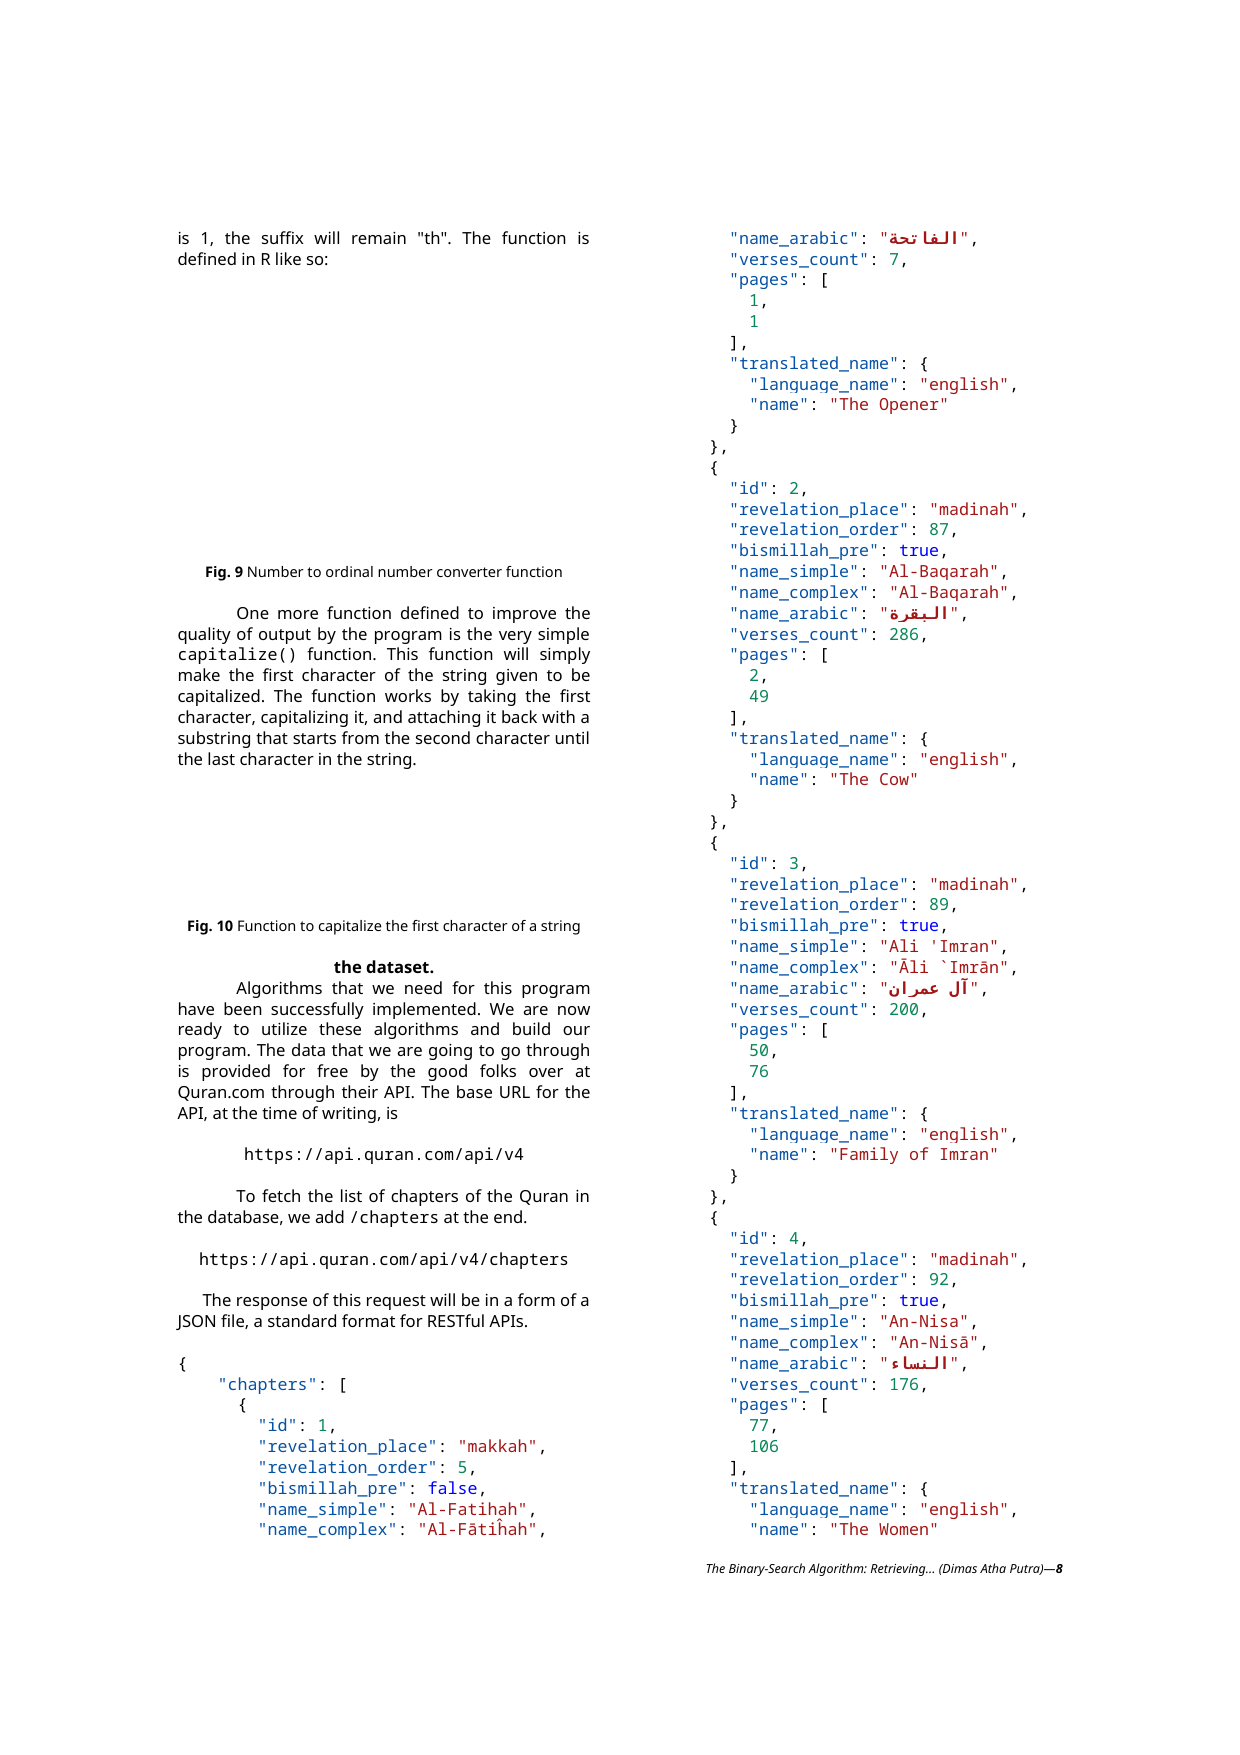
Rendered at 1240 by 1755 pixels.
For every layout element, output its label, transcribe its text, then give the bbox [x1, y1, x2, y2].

text "bismillah_pre": true, [649, 915, 1062, 936]
text "id": 2, [649, 477, 1062, 498]
text To fetch the list of chapters of the Quran in the database, we add /chapters at the end. [177, 1186, 591, 1227]
text https://api.quran.com/api/v4/chapters [177, 1248, 591, 1269]
text "id": 4, [649, 1227, 1062, 1248]
text "verses_count": 200, [649, 998, 1062, 1019]
text } [649, 790, 1062, 811]
text "revelation_place": "madinah", [649, 1248, 1062, 1269]
text https://api.quran.com/api/v4 [177, 1144, 591, 1165]
text { [177, 1352, 591, 1373]
text "id": 1, [177, 1415, 591, 1436]
text "name_arabic": "النساء", [649, 1352, 1062, 1373]
text "name": "The Opener" [649, 394, 1062, 415]
text { [649, 457, 1062, 477]
text "pages": [ [649, 1019, 1062, 1040]
text ], [649, 1457, 1062, 1477]
text 2, [649, 665, 1062, 686]
text { [177, 1394, 591, 1415]
text } [649, 415, 1062, 436]
text "verses_count": 286, [649, 623, 1062, 644]
text "bismillah_pre": false, [177, 1477, 591, 1498]
text "chapters": [ [177, 1373, 591, 1394]
text ], [649, 707, 1062, 727]
text "name_simple": "An-Nisa", [649, 1311, 1062, 1332]
text "revelation_order": 5, [177, 1457, 591, 1477]
text "language_name": "english", [649, 1123, 1062, 1144]
text 76 [649, 1061, 1062, 1082]
text "language_name": "english", [649, 1498, 1062, 1519]
text "name_simple": "Al-Fatihah", [177, 1498, 591, 1519]
text is 1, the suffix will remain "th". The function is defined in R like so: [177, 227, 591, 269]
text Fig. 10 Function to capitalize the first character of a string [177, 915, 591, 936]
text "verses_count": 176, [649, 1373, 1062, 1394]
text "translated_name": { [649, 352, 1062, 373]
text 106 [649, 1436, 1062, 1457]
text 1 [649, 311, 1062, 332]
text "name": "The Women" [649, 1519, 1062, 1540]
text "translated_name": { [649, 727, 1062, 748]
text { [649, 1207, 1062, 1227]
text 49 [649, 686, 1062, 707]
text { [649, 832, 1062, 852]
text Algorithms that we need for this program have been successfully implemented. We are now ready to utilize these algorithms and build our program. The data that we are going to go through is provided for free by the good folks over at Quran.com through their API. The base URL for the API, at the time of writing, is [177, 977, 591, 1123]
text "language_name": "english", [649, 373, 1062, 394]
text "name": "The Cow" [649, 769, 1062, 790]
text "name_complex": "Āli `Imrān", [649, 957, 1062, 977]
text 1, [649, 290, 1062, 311]
text "name_arabic": "الفاتحة", [649, 227, 1062, 248]
text "revelation_place": "makkah", [177, 1436, 591, 1457]
text "pages": [ [649, 269, 1062, 290]
text "verses_count": 7, [649, 248, 1062, 269]
text The response of this request will be in a form of a JSON file, a standard format for RESTful APIs. [177, 1290, 591, 1332]
text ], [649, 332, 1062, 352]
text } [649, 1165, 1062, 1186]
text the dataset. [177, 957, 591, 977]
text "revelation_order": 87, [649, 519, 1062, 540]
text }, [649, 436, 1062, 457]
text Fig. 9 Number to ordinal number converter function [177, 561, 591, 582]
text "revelation_order": 92, [649, 1269, 1062, 1290]
text "name_simple": "Al-Baqarah", [649, 561, 1062, 582]
text 77, [649, 1415, 1062, 1436]
text "language_name": "english", [649, 748, 1062, 769]
text "name_complex": "An-Nisā", [649, 1332, 1062, 1352]
text "name": "Family of Imran" [649, 1144, 1062, 1165]
text One more function defined to improve the quality of output by the program is the very simple capitalize() function. This function will simply make the first character of the string given to be capitalized. The function works by taking the first character, capitalizing it, and attaching it back with a substring that starts from the second character until the last character in the string. [177, 602, 591, 769]
text "revelation_place": "madinah", [649, 873, 1062, 894]
text 50, [649, 1040, 1062, 1061]
text "name_complex": "Al-Baqarah", [649, 582, 1062, 602]
text "translated_name": { [649, 1477, 1062, 1498]
text "name_arabic": "آل عمران", [649, 977, 1062, 998]
text "bismillah_pre": true, [649, 1290, 1062, 1311]
text "pages": [ [649, 644, 1062, 665]
text "bismillah_pre": true, [649, 540, 1062, 561]
text }, [649, 811, 1062, 832]
text "id": 3, [649, 852, 1062, 873]
text "name_arabic": "البقرة", [649, 602, 1062, 623]
text "pages": [ [649, 1394, 1062, 1415]
text "name_complex": "Al-Fātiĥah", [177, 1519, 591, 1540]
text }, [649, 1186, 1062, 1207]
text "translated_name": { [649, 1102, 1062, 1123]
text "revelation_order": 89, [649, 894, 1062, 915]
text "revelation_place": "madinah", [649, 498, 1062, 519]
text "name_simple": "Ali 'Imran", [649, 936, 1062, 957]
text ], [649, 1082, 1062, 1102]
